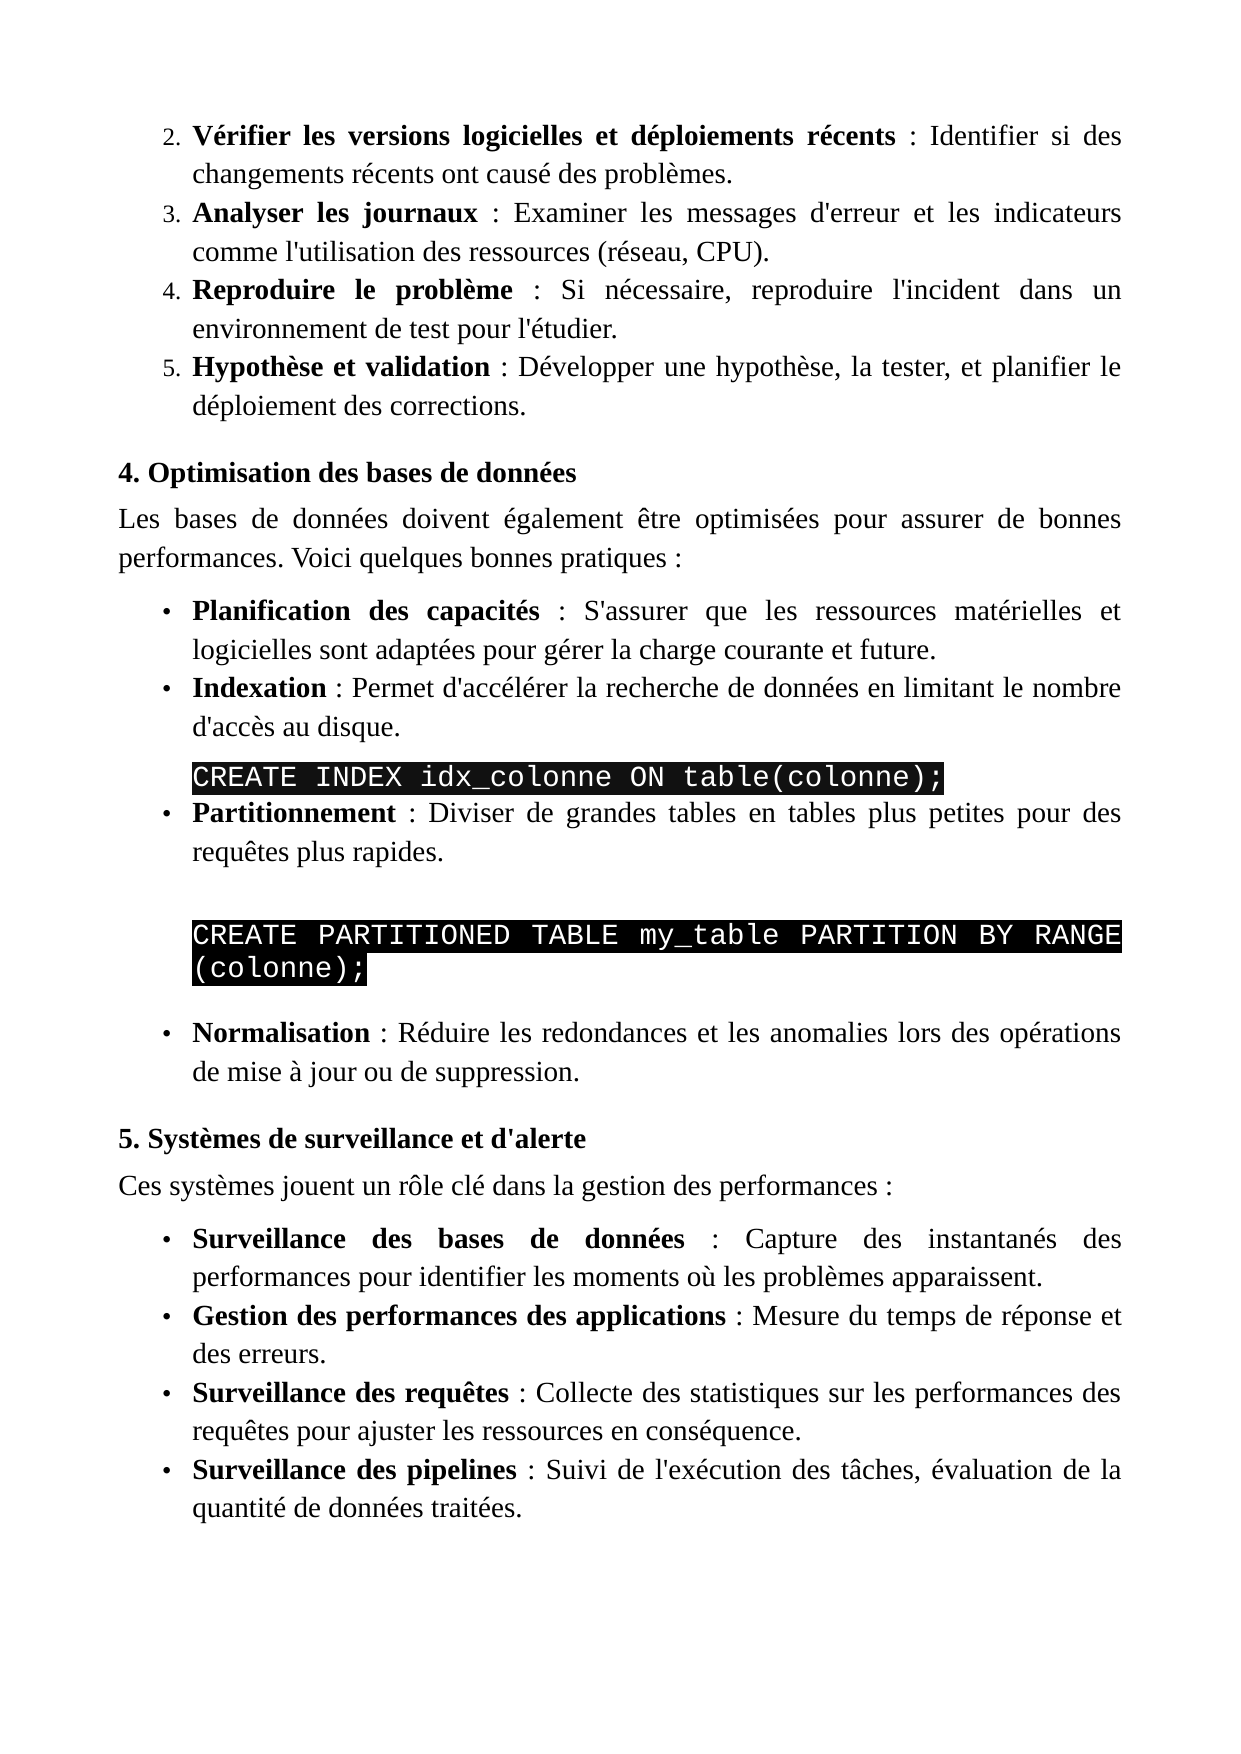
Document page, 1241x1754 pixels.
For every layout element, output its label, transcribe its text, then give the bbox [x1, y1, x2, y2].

list Partitionnement : Diviser de grandes tables en tables plus petites pour des requêtes plus rapides. [162, 795, 1122, 867]
list Analyser les journaux : Examiner les messages d'erreur et les indicateurs comme l'utilisation des ressources (réseau, CPU). [162, 195, 1122, 267]
list Indexation : Permet d'accélérer la recherche de données en limitant le nombre d'accès au disque. [162, 670, 1122, 742]
list Surveillance des pipelines : Suivi de l'exécution des tâches, évaluation de la quantité de données traitées. [162, 1452, 1122, 1524]
text Les bases de données doivent également être optimisées pour assurer de bonnes performances. Voici quelques bonnes pratiques : [118, 502, 1122, 574]
list CREATE INDEX idx_colonne ON table(colonne); [162, 762, 1122, 795]
list Reproduire le problème : Si nécessaire, reproduire l'incident dans un environnement de test pour l'étudier. [162, 272, 1122, 344]
list Vérifier les versions logicielles et déploiements récents : Identifier si des changements récents ont causé des problèmes. [162, 118, 1122, 190]
text Ces systèmes jouent un rôle clé dans la gestion des performances : [118, 1168, 1122, 1201]
list Surveillance des requêtes : Collecte des statistiques sur les performances des requêtes pour ajuster les ressources en conséquence. [162, 1375, 1122, 1447]
subtitle 4. Optimisation des bases de données [118, 456, 1122, 489]
subtitle 5. Systèmes de surveillance et d'alerte [118, 1122, 1122, 1155]
list Hypothèse et validation : Développer une hypothèse, la tester, et planifier le déploiement des corrections. [162, 349, 1122, 421]
list Surveillance des bases de données : Capture des instantanés des performances pour identifier les moments où les problèmes apparaissent. [162, 1221, 1122, 1293]
list Gestion des performances des applications : Mesure du temps de réponse et des erreurs. [162, 1298, 1122, 1370]
list CREATE PARTITIONED TABLE my_table PARTITION BY RANGE (colonne); [162, 920, 1122, 986]
list Normalisation : Réduire les redondances et les anomalies lors des opérations de mise à jour ou de suppression. [162, 1015, 1122, 1087]
list Planification des capacités : S'assurer que les ressources matérielles et logicielles sont adaptées pour gérer la charge courante et future. [162, 593, 1122, 665]
